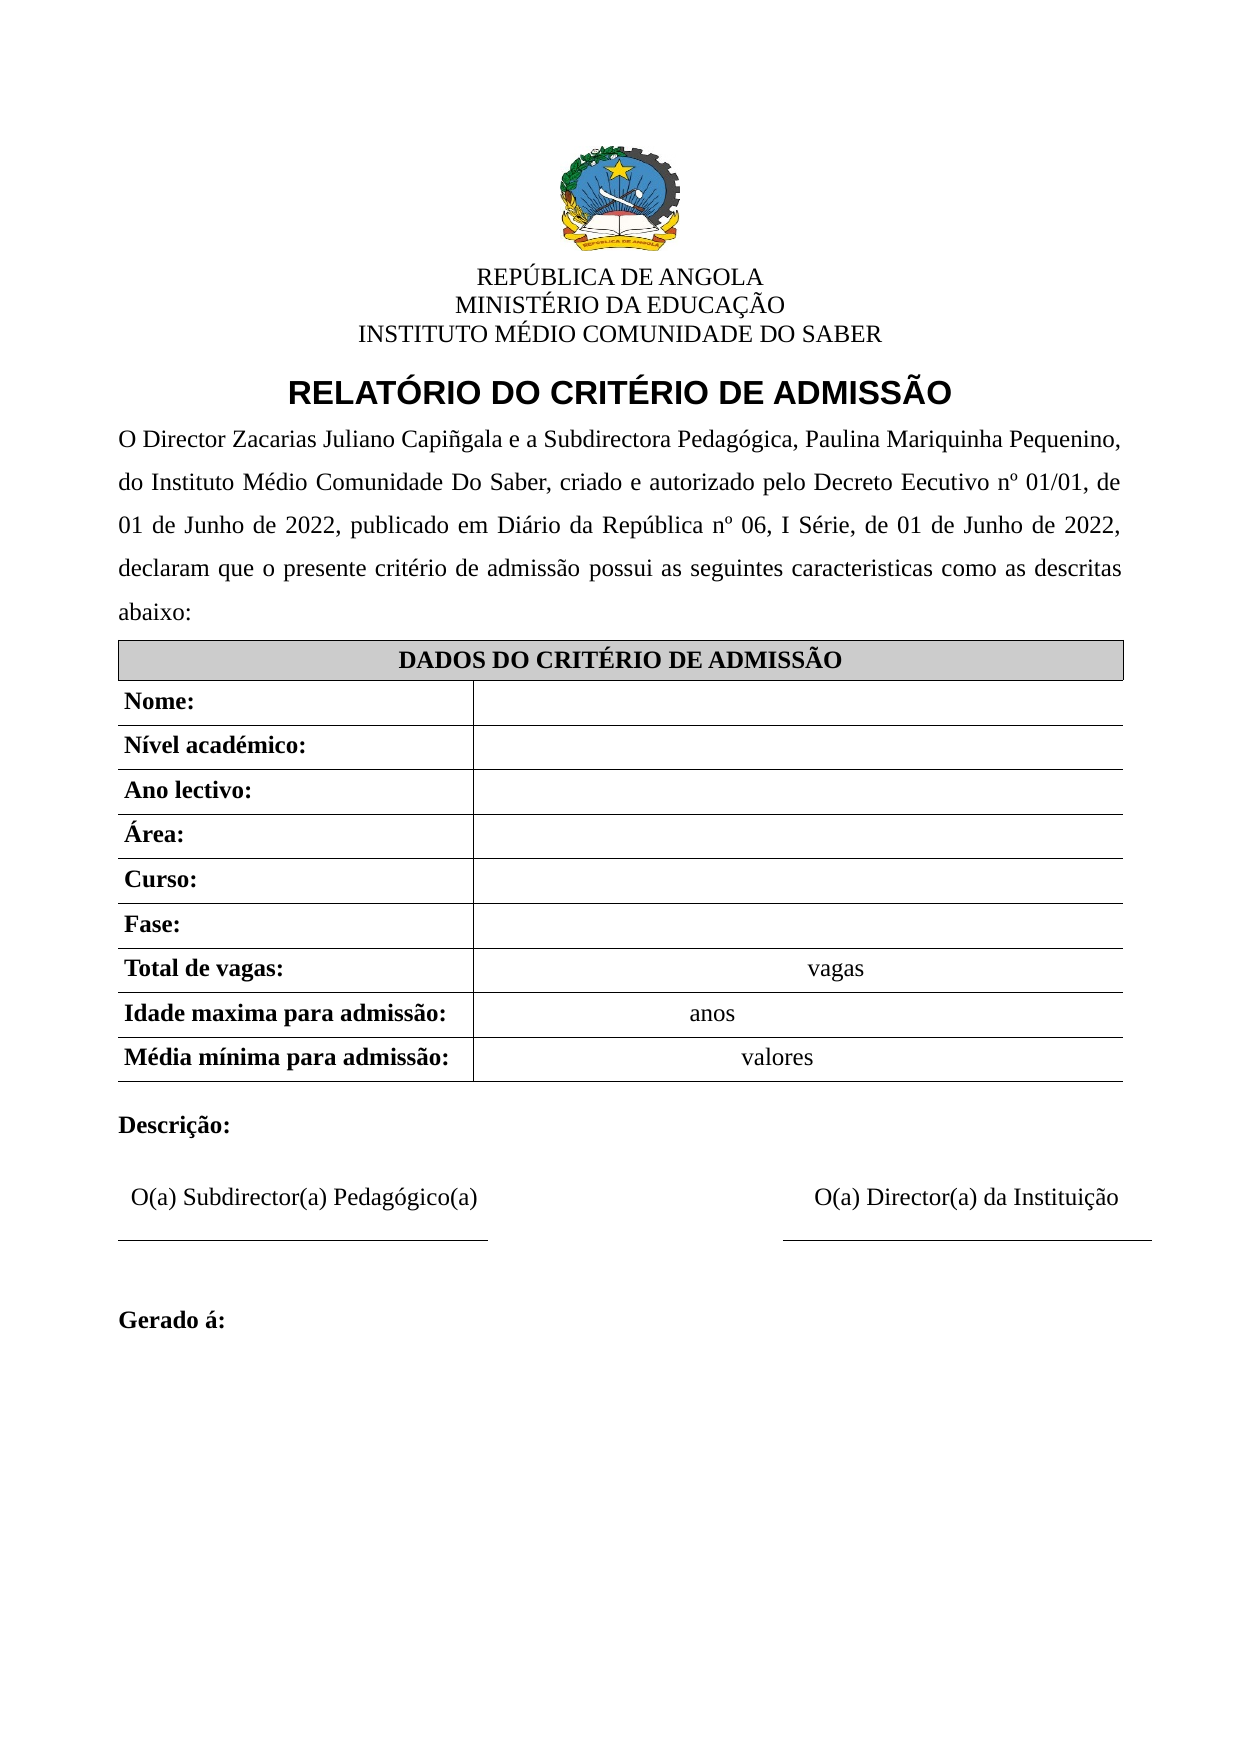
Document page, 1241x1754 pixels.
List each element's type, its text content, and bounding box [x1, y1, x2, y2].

table_cell <appcriteria.age> anos [474, 993, 1123, 1037]
text Gerado á: <create_date> <datetime.datetime.now().strftime('%H:%M:%S')> [118, 1306, 1122, 1334]
table_cell <appcriteria.lective_year.name> [474, 770, 1123, 814]
table_cell Fase: [118, 904, 473, 947]
table_cell <appcriteria.phase.name> [474, 904, 1123, 947]
subtitle RELATÓRIO DO CRITÉRIO DE ADMISSÃO [118, 373, 1122, 412]
table_cell Média mínima para admissão: [118, 1038, 473, 1081]
table_cell Nível académico: [118, 726, 473, 769]
table_cell <appcriteria.academic_level.name> [474, 726, 1123, 769]
text O(a) Subdirector(a) Pedagógico(a) O(a) Director(a) da Instituição [118, 1182, 1122, 1211]
picture [560, 146, 680, 251]
table_header DADOS DO CRITÉRIO DE ADMISSÃO [119, 641, 1123, 680]
table_cell Idade maxima para admissão: [118, 993, 473, 1037]
text REPÚBLICA DE ANGOLA [118, 262, 1122, 291]
table_cell Curso: [118, 859, 473, 903]
text INSTITUTO MÉDIO COMUNIDADE DO SABER [118, 319, 1122, 348]
table_cell Total de vagas: [118, 949, 473, 992]
text Descrição: <if test="appcriteria.description"><appcriteria.description></if> [118, 1110, 1122, 1139]
text <for each="appcriteria in (appcriterias or '')"> [118, 118, 1122, 147]
text </for> [118, 1338, 1122, 1367]
table_header Nome: [118, 681, 473, 724]
table_cell <appcriteria.average> valores [474, 1038, 1123, 1081]
text MINISTÉRIO DA EDUCAÇÃO [118, 291, 1122, 319]
text O Director Zacarias Juliano Capiñgala e a Subdirectora Pedagógica, Paulina Mariquinha Pequenino, do Instituto Médio Comunidade Do Saber, criado e autorizado pelo Decreto Eecutivo nº 01/01, de 01 de Junho de 2022, publicado em Diário da República nº 06, I Série, de 01 de Junho de 2022, declaram que o presente critério de admissão possui as seguintes caracteristicas como as descritas abaixo: [118, 424, 1122, 625]
table_cell <appcriteria.student_limit> vagas [474, 949, 1123, 992]
table_cell <appcriteria.area.name> [474, 815, 1123, 858]
table_cell Ano lectivo: [118, 770, 473, 814]
table_cell Área: [118, 815, 473, 858]
table_header <appcriteria.name> [474, 681, 1123, 724]
table_cell <appcriteria.course.name> [474, 859, 1123, 903]
